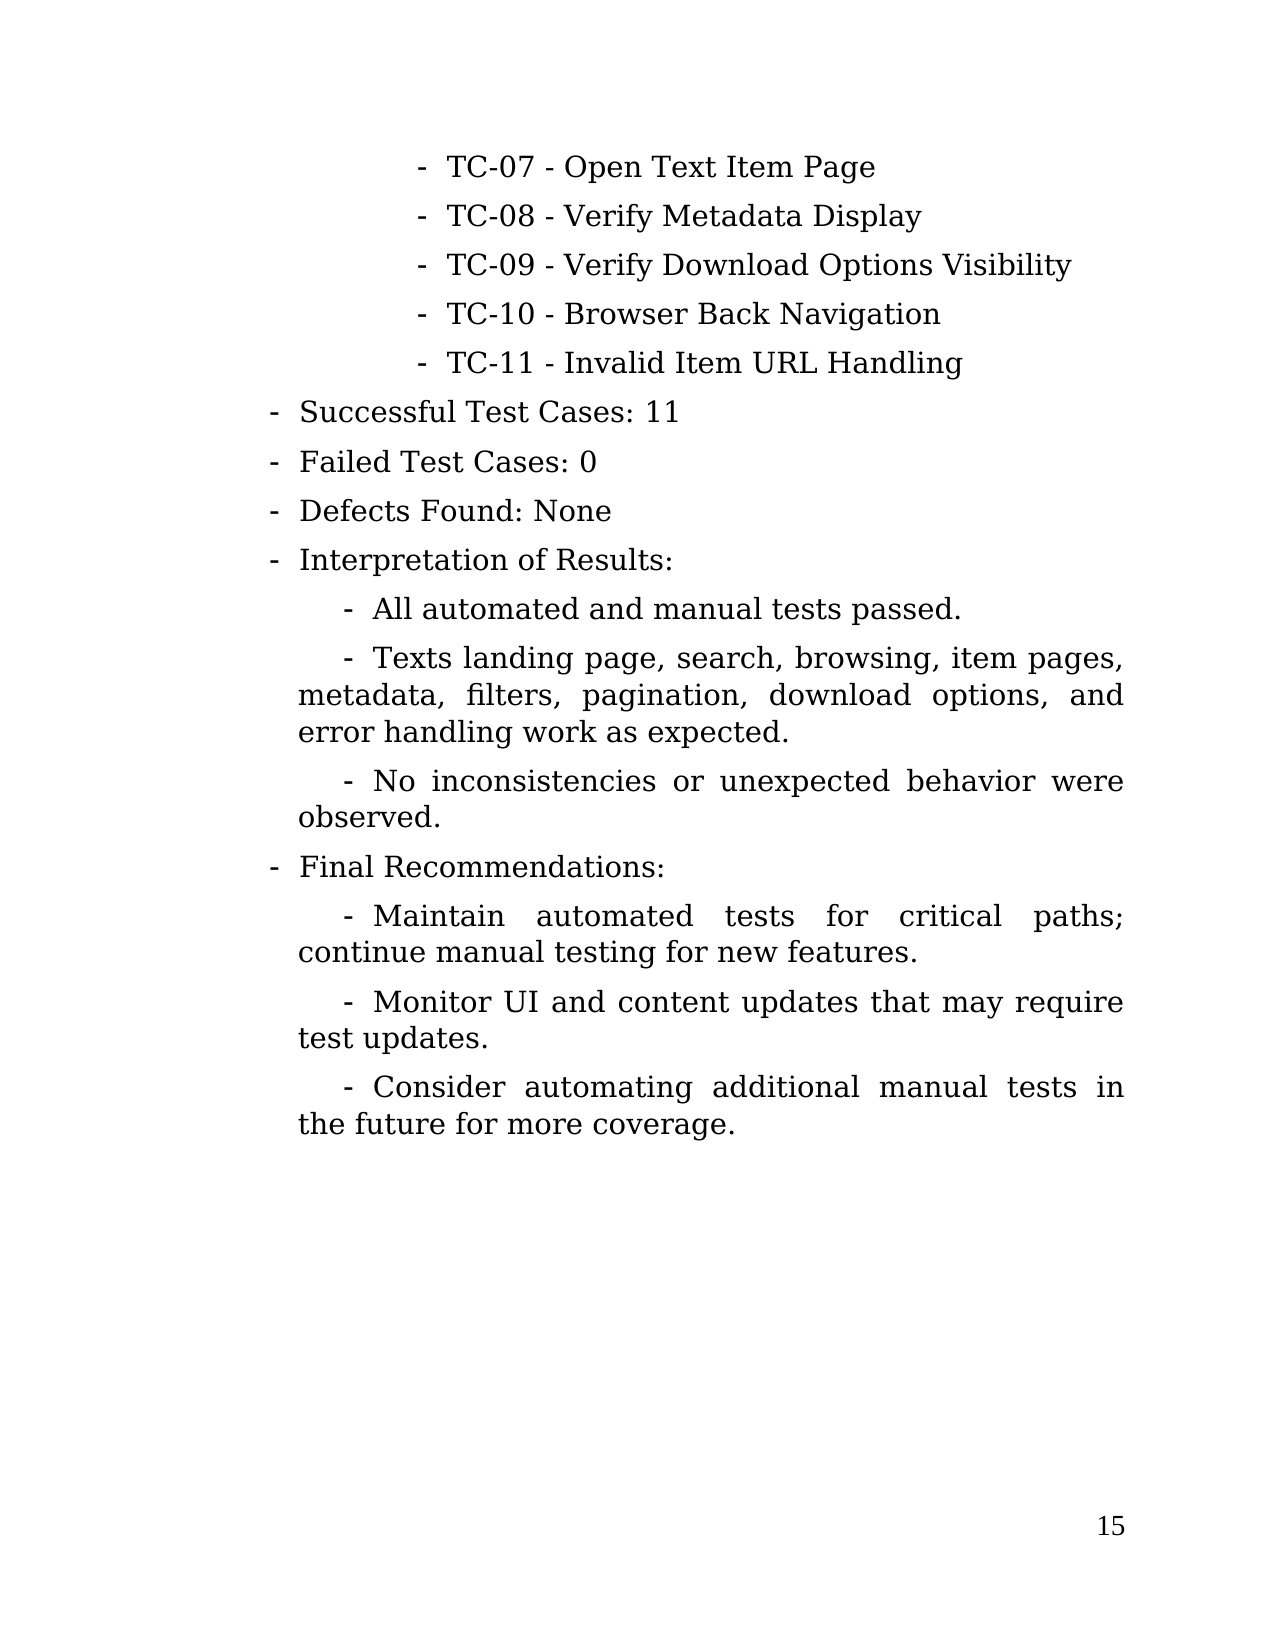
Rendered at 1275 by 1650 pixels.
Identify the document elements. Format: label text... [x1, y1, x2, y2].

list Successful Test Cases: 11 [194, 396, 1125, 430]
list TC-08 - Verify Metadata Display [342, 199, 1125, 233]
list TC-09 - Verify Download Options Visibility [342, 248, 1125, 282]
list TC-11 - Invalid Item URL Handling [342, 347, 1125, 381]
list Interpretation of Results: [194, 543, 1125, 577]
list No inconsistencies or unexpected behavior were observed. [268, 764, 1125, 835]
list Texts landing page, search, browsing, item pages, metadata, filters, pagination, download options, and error handling work as expected. [268, 642, 1125, 749]
list Maintain automated tests for critical paths; continue manual testing for new features. [268, 899, 1125, 970]
list All automated and manual tests passed. [268, 592, 1125, 626]
list TC-07 - Open Text Item Page [342, 150, 1125, 184]
list Defects Found: None [194, 494, 1125, 528]
list Final Recommendations: [194, 850, 1125, 884]
list TC-10 - Browser Back Navigation [342, 297, 1125, 331]
list Consider automating additional manual tests in the future for more coverage. [268, 1071, 1125, 1141]
list Monitor UI and content updates that may require test updates. [268, 985, 1125, 1056]
list Failed Test Cases: 0 [194, 445, 1125, 479]
